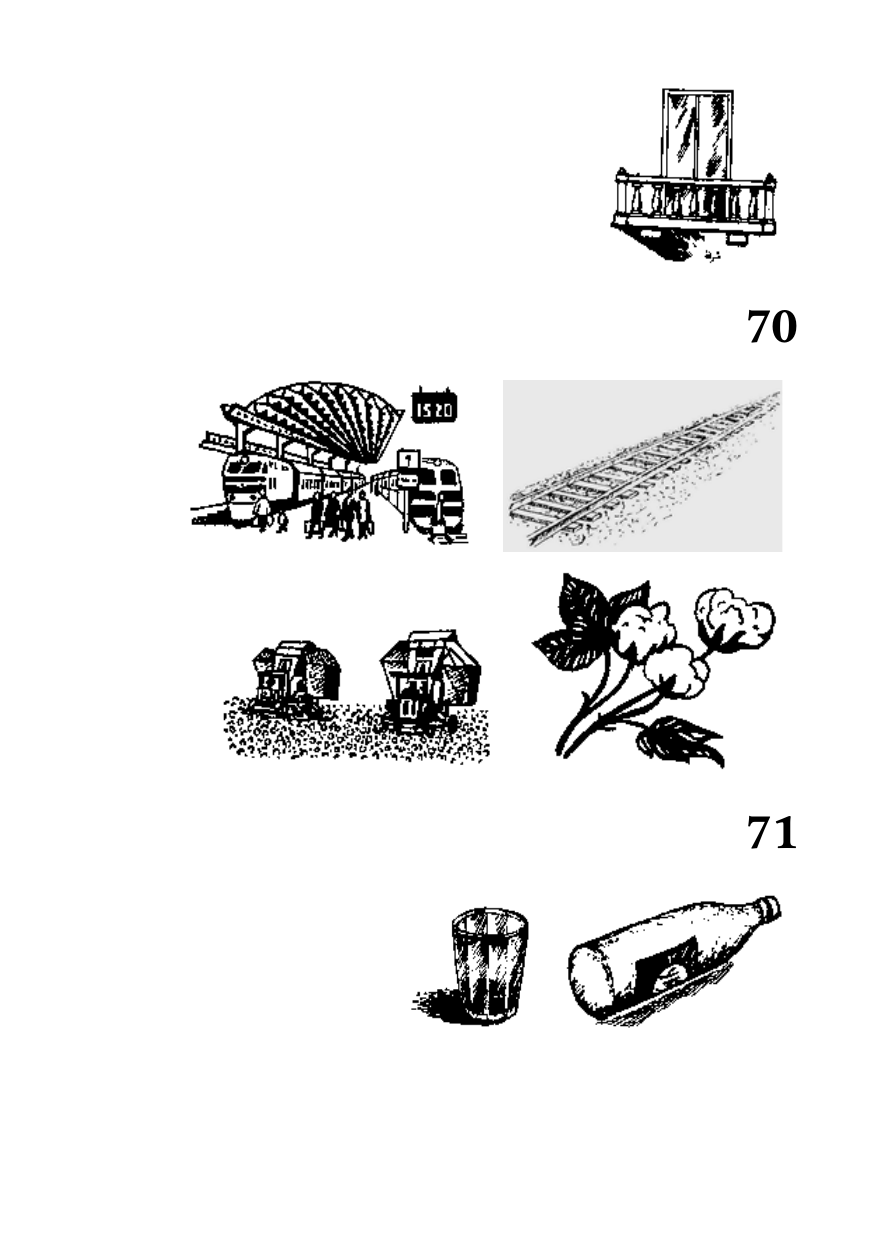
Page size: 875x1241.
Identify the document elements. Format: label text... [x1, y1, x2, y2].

subtitle 70 [75, 296, 799, 356]
picture [503, 380, 783, 552]
subtitle 71 [75, 802, 799, 861]
